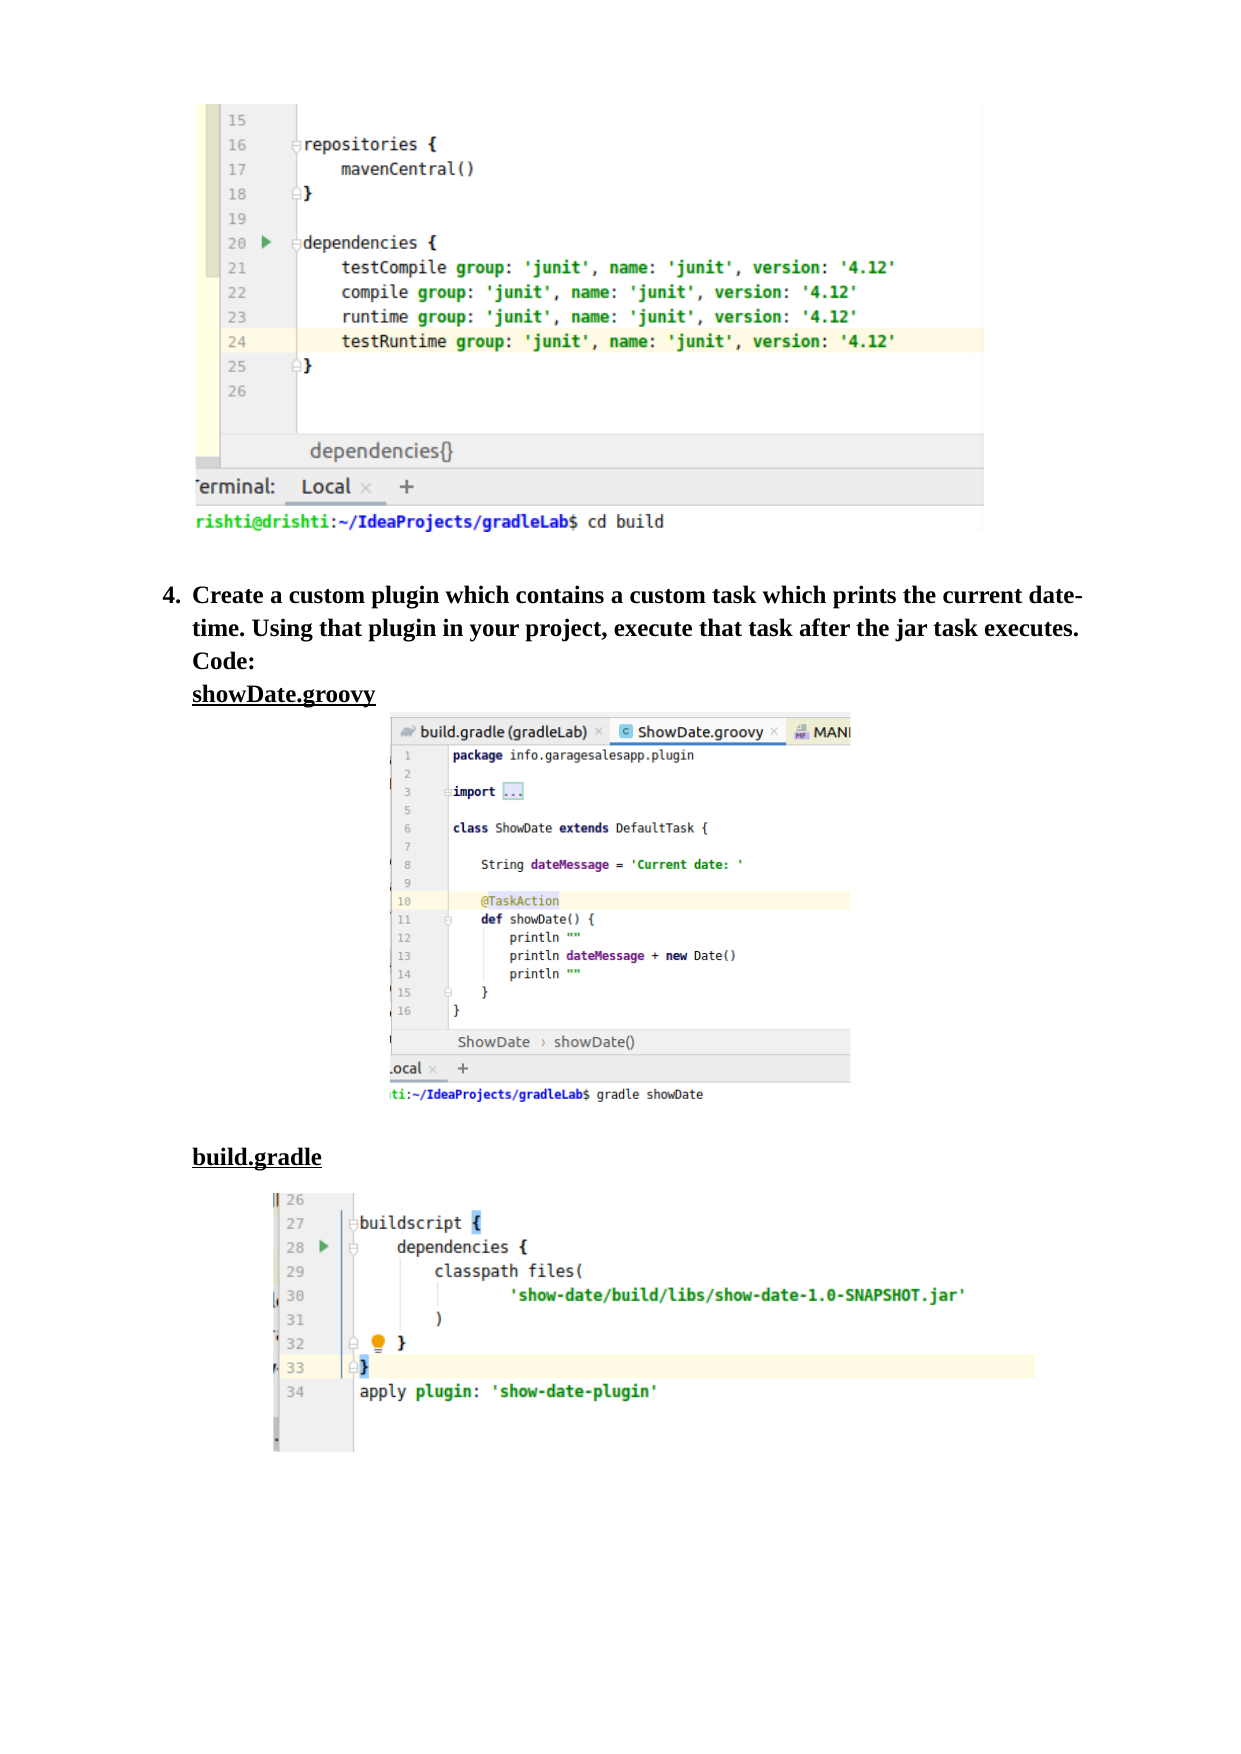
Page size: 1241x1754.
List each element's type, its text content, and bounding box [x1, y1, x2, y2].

text build.gradle [118, 1142, 1122, 1171]
list Code: [162, 646, 1122, 675]
picture [195, 104, 984, 532]
text showDate.groovy [118, 679, 1122, 708]
picture [389, 712, 851, 1114]
picture [273, 1193, 1035, 1452]
list Create a custom plugin which contains a custom task which prints the current date-time. Using that plugin in your project, execute that task after the jar task executes. [162, 580, 1122, 642]
